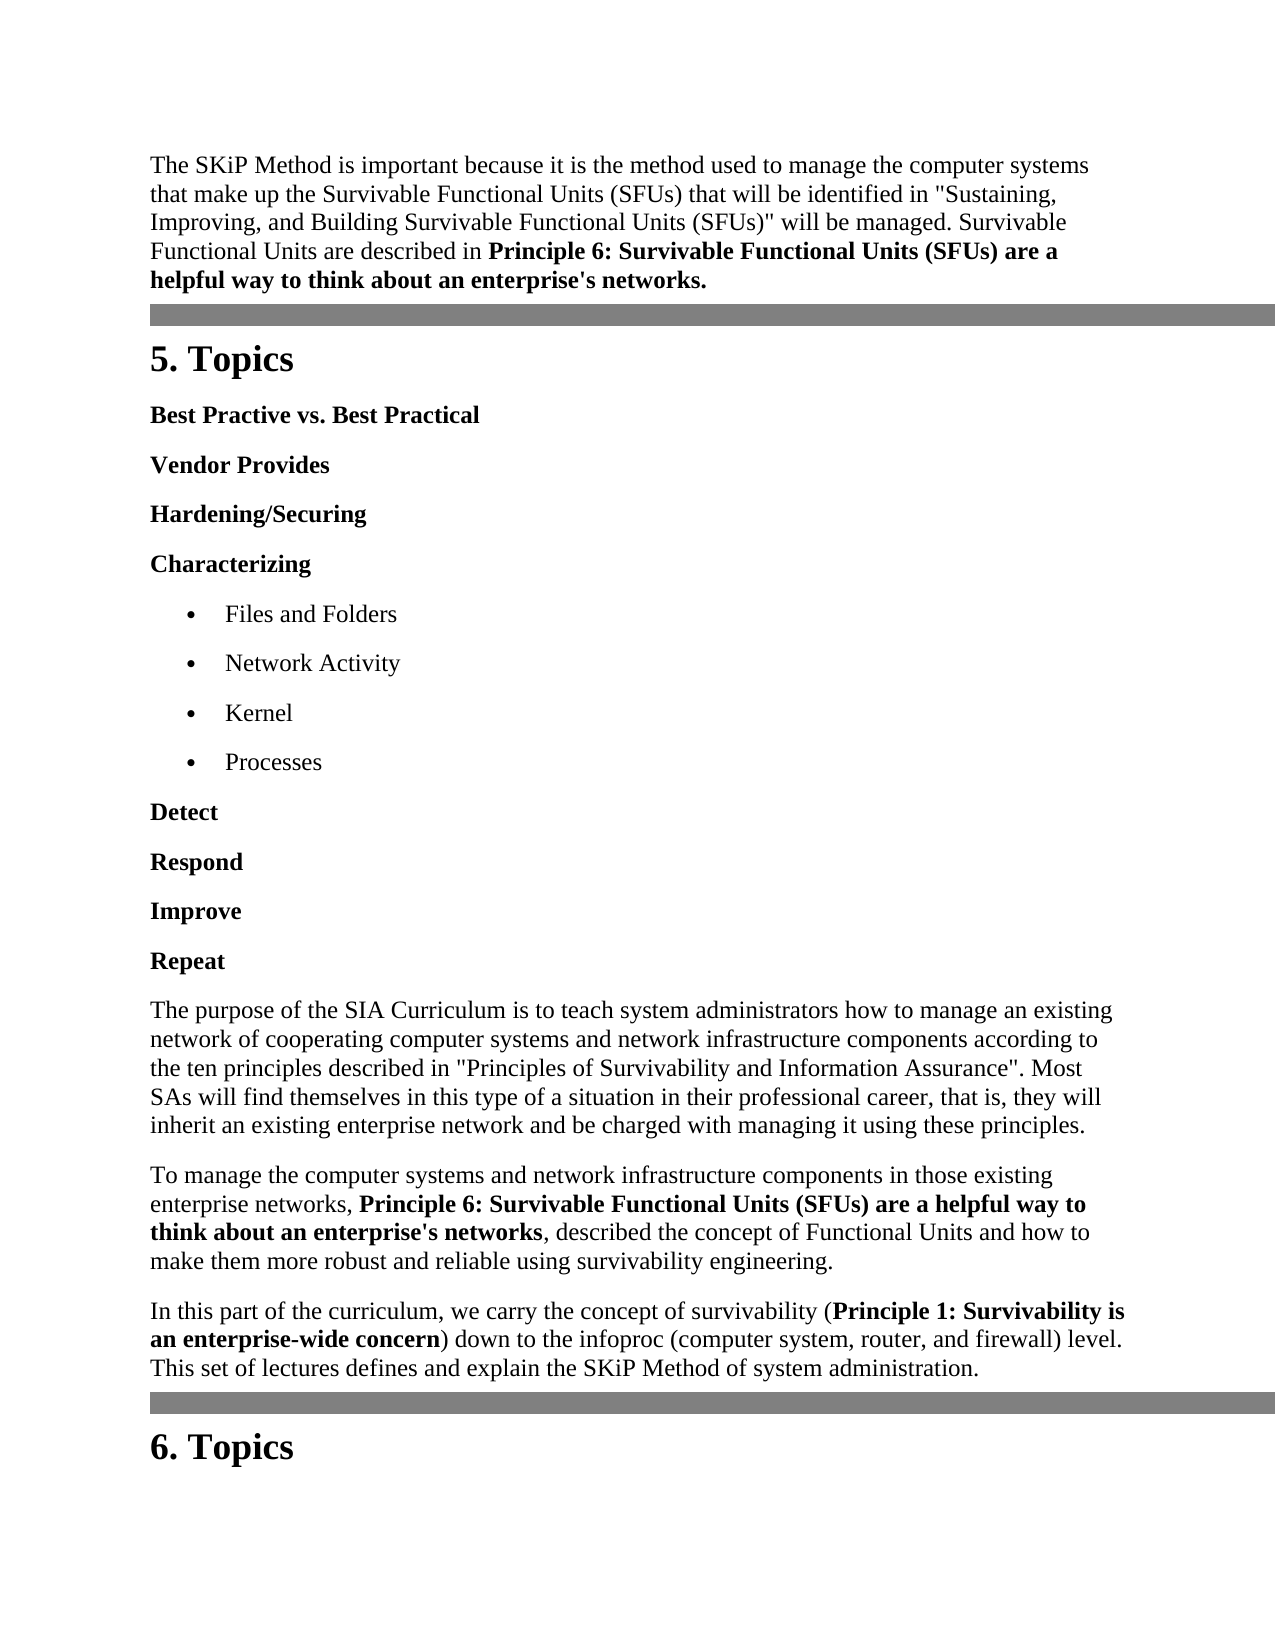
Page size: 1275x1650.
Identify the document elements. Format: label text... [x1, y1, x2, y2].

list Files and Folders [187, 599, 1125, 627]
list Network Activity [187, 648, 1125, 677]
text Detect [150, 797, 1125, 826]
text Respond [150, 847, 1125, 875]
subtitle 6. Topics [150, 1425, 1125, 1468]
text Improve [150, 896, 1125, 925]
list Processes [187, 747, 1125, 776]
text Characterizing [150, 549, 1125, 578]
list Kernel [187, 698, 1125, 727]
text To manage the computer systems and network infrastructure components in those existing enterprise networks, Principle 6: Survivable Functional Units (SFUs) are a helpful way to think about an enterprise's networks, described the concept of Functional Units and how to make them more robust and reliable using survivability engineering. [150, 1160, 1125, 1275]
text Repeat [150, 946, 1125, 974]
subtitle 5. Topics [150, 336, 1125, 379]
text Best Practive vs. Best Practical [150, 400, 1125, 429]
text In this part of the curriculum, we carry the concept of survivability (Principle 1: Survivability is an enterprise-wide concern) down to the infoproc (computer system, router, and firewall) level. This set of lectures defines and explain the SKiP Method of system administration. [150, 1296, 1125, 1382]
text Hardening/Securing [150, 499, 1125, 528]
text The purpose of the SIA Curriculum is to teach system administrators how to manage an existing network of cooperating computer systems and network infrastructure components according to the ten principles described in "Principles of Survivability and Information Assurance". Most SAs will find themselves in this type of a situation in their professional career, that is, they will inherit an existing enterprise network and be charged with managing it using these principles. [150, 995, 1125, 1139]
text The SKiP Method is important because it is the method used to manage the computer systems that make up the Survivable Functional Units (SFUs) that will be identified in "Sustaining, Improving, and Building Survivable Functional Units (SFUs)" will be managed. Survivable Functional Units are described in Principle 6: Survivable Functional Units (SFUs) are a helpful way to think about an enterprise's networks. [150, 150, 1125, 294]
text Vendor Provides [150, 450, 1125, 479]
